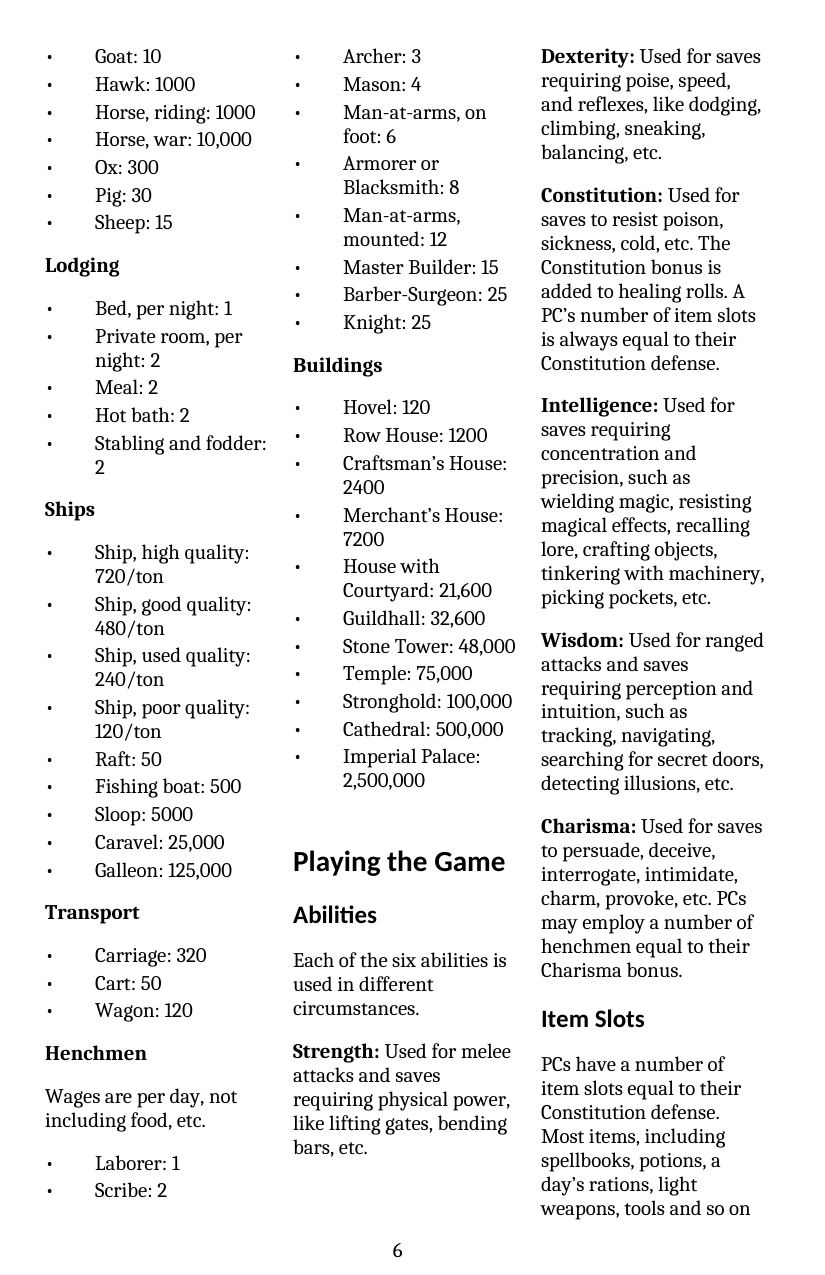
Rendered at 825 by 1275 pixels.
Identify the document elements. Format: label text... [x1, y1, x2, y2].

text Intelligence: Used for saves requiring concentration and precision, such as wielding magic, resisting magical effects, recalling lore, crafting objects, tinkering with machinery, picking pockets, etc. [541, 394, 765, 609]
list Mason: 4 [293, 73, 517, 97]
list Ship, poor quality: 120/ton [45, 696, 269, 744]
list Hovel: 120 [293, 396, 517, 420]
list Goat: 10 [45, 45, 269, 69]
list Carriage: 320 [45, 944, 269, 968]
list Wagon: 120 [45, 999, 269, 1023]
list Private room, per night: 2 [45, 324, 269, 372]
list Ship, used quality: 240/ton [45, 644, 269, 692]
list Galleon: 125,000 [45, 858, 269, 882]
list Sloop: 5000 [45, 803, 269, 827]
list Stronghold: 100,000 [293, 690, 517, 714]
list Horse, riding: 1000 [45, 100, 269, 124]
list Knight: 25 [293, 311, 517, 335]
list Stone Tower: 48,000 [293, 634, 517, 658]
text Strength: Used for melee attacks and saves requiring physical power, like lifting gates, bending bars, etc. [293, 1039, 517, 1159]
list Bed, per night: 1 [45, 297, 269, 321]
list Meal: 2 [45, 376, 269, 400]
list Master Builder: 15 [293, 255, 517, 279]
text Dexterity: Used for saves requiring poise, speed, and reflexes, like dodging, climbing, sneaking, balancing, etc. [541, 45, 765, 165]
list Craftsman’s House: 2400 [293, 452, 517, 499]
list Temple: 75,000 [293, 662, 517, 686]
list Guildhall: 32,600 [293, 607, 517, 631]
list Cathedral: 500,000 [293, 717, 517, 741]
list Barber-Surgeon: 25 [293, 283, 517, 307]
text Charisma: Used for saves to persuade, deceive, interrogate, intimidate, charm, provoke, etc. PCs may employ a number of henchmen equal to their Charisma bonus. [541, 815, 765, 982]
text PCs have a number of item slots equal to their Constitution defense. Most items, including spellbooks, potions, a day’s rations, light weapons, tools and so on [541, 1053, 765, 1220]
list Scribe: 2 [45, 1179, 269, 1203]
subtitle Playing the Game [293, 843, 517, 879]
list House with Courtyard: 21,600 [293, 555, 517, 603]
text Lodging [45, 254, 269, 278]
text Ships [45, 498, 269, 522]
list Hawk: 1000 [45, 73, 269, 97]
list Ship, high quality: 720/ton [45, 541, 269, 589]
list Hot bath: 2 [45, 404, 269, 428]
list Raft: 50 [45, 747, 269, 771]
list Merchant’s House: 7200 [293, 503, 517, 551]
list Man-at-arms, mounted: 12 [293, 204, 517, 252]
text Henchmen [45, 1042, 269, 1066]
list Armorer or Blacksmith: 8 [293, 152, 517, 200]
list Horse, war: 10,000 [45, 128, 269, 152]
subtitle Item Slots [541, 1003, 765, 1034]
text Each of the six abilities is used in different circumstances. [293, 949, 517, 1021]
subtitle Abilities [293, 899, 517, 930]
list Cart: 50 [45, 971, 269, 995]
text Constitution: Used for saves to resist poison, sickness, cold, etc. The Constitution bonus is added to healing rolls. A PC’s number of item slots is always equal to their Constitution defense. [541, 183, 765, 375]
text Buildings [293, 353, 517, 377]
list Row House: 1200 [293, 424, 517, 448]
list Imperial Palace: 2,500,000 [293, 745, 517, 793]
list Ox: 300 [45, 156, 269, 180]
list Stabling and fodder: 2 [45, 431, 269, 479]
list Caravel: 25,000 [45, 831, 269, 854]
list Pig: 30 [45, 183, 269, 207]
text Transport [45, 901, 269, 925]
list Sheep: 15 [45, 211, 269, 235]
list Fishing boat: 500 [45, 775, 269, 799]
list Man-at-arms, on foot: 6 [293, 100, 517, 148]
list Archer: 3 [293, 45, 517, 69]
list Ship, good quality: 480/ton [45, 592, 269, 640]
text Wages are per day, not including food, etc. [45, 1084, 269, 1132]
text Wisdom: Used for ranged attacks and saves requiring perception and intuition, such as tracking, navigating, searching for secret doors, detecting illusions, etc. [541, 628, 765, 796]
list Laborer: 1 [45, 1151, 269, 1175]
